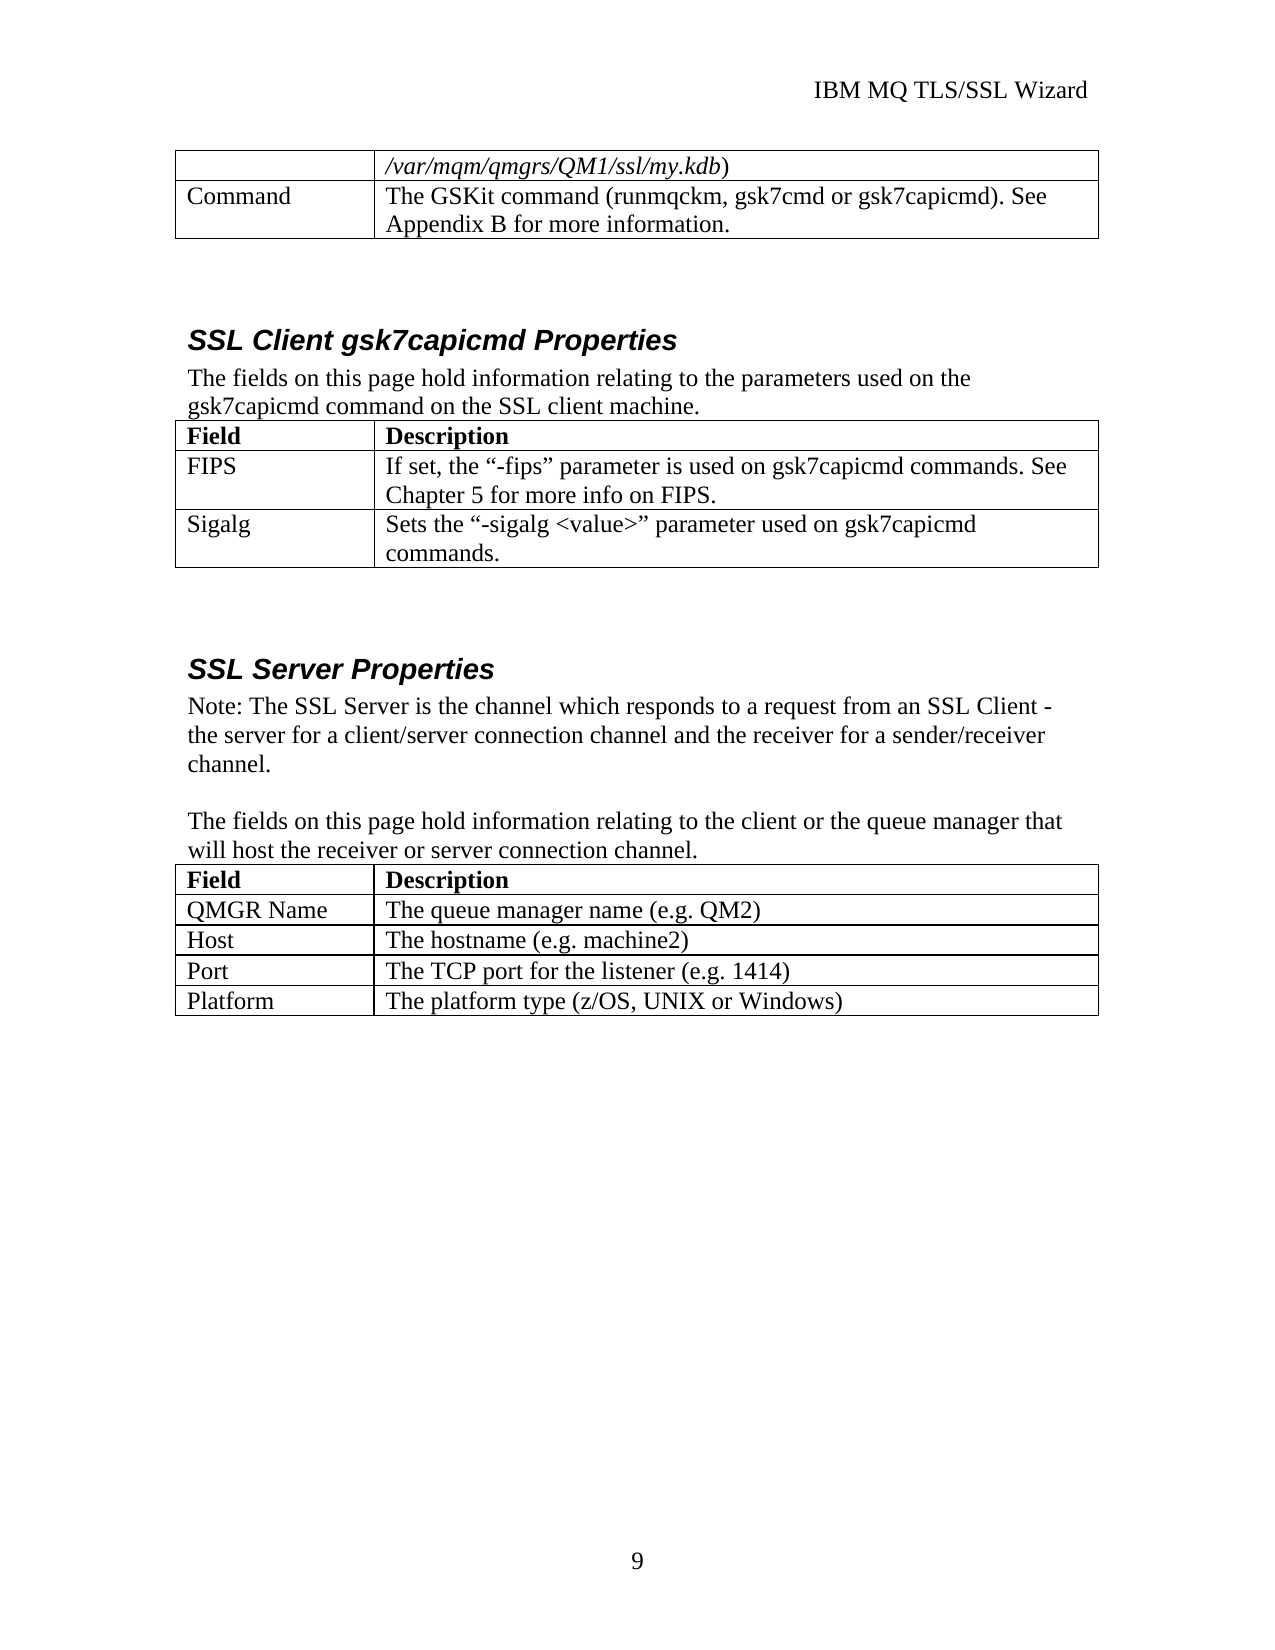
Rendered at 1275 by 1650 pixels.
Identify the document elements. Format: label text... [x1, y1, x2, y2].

table_cell /var/mqm/qmgrs/QM1/ssl/my.kdb) [375, 151, 1098, 180]
subtitle SSL Server Properties [187, 652, 1088, 685]
text The fields on this page hold information relating to the client or the queue manager that will host the receiver or server connection channel. [187, 806, 1088, 864]
text Note: The SSL Server is the channel which responds to a request from an SSL Client - the server for a client/server connection channel and the receiver for a sender/receiver channel. [187, 691, 1088, 778]
table_cell FIPS [176, 451, 374, 508]
table_cell QMGR Name [176, 895, 373, 924]
table_header Field [176, 865, 373, 894]
table_cell The TCP port for the listener (e.g. 1414) [375, 956, 1098, 985]
table_cell [176, 151, 374, 180]
table_header Description [375, 421, 1098, 450]
table_cell Command [176, 181, 374, 238]
table_cell The GSKit command (runmqckm, gsk7cmd or gsk7capicmd). See Appendix B for more information. [375, 181, 1098, 238]
table_header Field [176, 421, 374, 450]
table_cell Sets the “-sigalg <value>” parameter used on gsk7capicmd commands. [375, 510, 1098, 567]
table_cell Platform [176, 986, 373, 1015]
table_cell Sigalg [176, 510, 374, 567]
table_cell The queue manager name (e.g. QM2) [375, 895, 1098, 924]
table_cell If set, the “-fips” parameter is used on gsk7capicmd commands. See Chapter 5 for more info on FIPS. [375, 451, 1098, 508]
table_cell The platform type (z/OS, UNIX or Windows) [375, 986, 1098, 1015]
subtitle SSL Client gsk7capicmd Properties [187, 323, 1088, 356]
table_cell The hostname (e.g. machine2) [375, 926, 1098, 954]
table_cell Port [176, 956, 373, 985]
text The fields on this page hold information relating to the parameters used on the gsk7capicmd command on the SSL client machine. [187, 363, 1088, 420]
table_cell Host [176, 926, 373, 954]
table_header Description [375, 865, 1098, 894]
